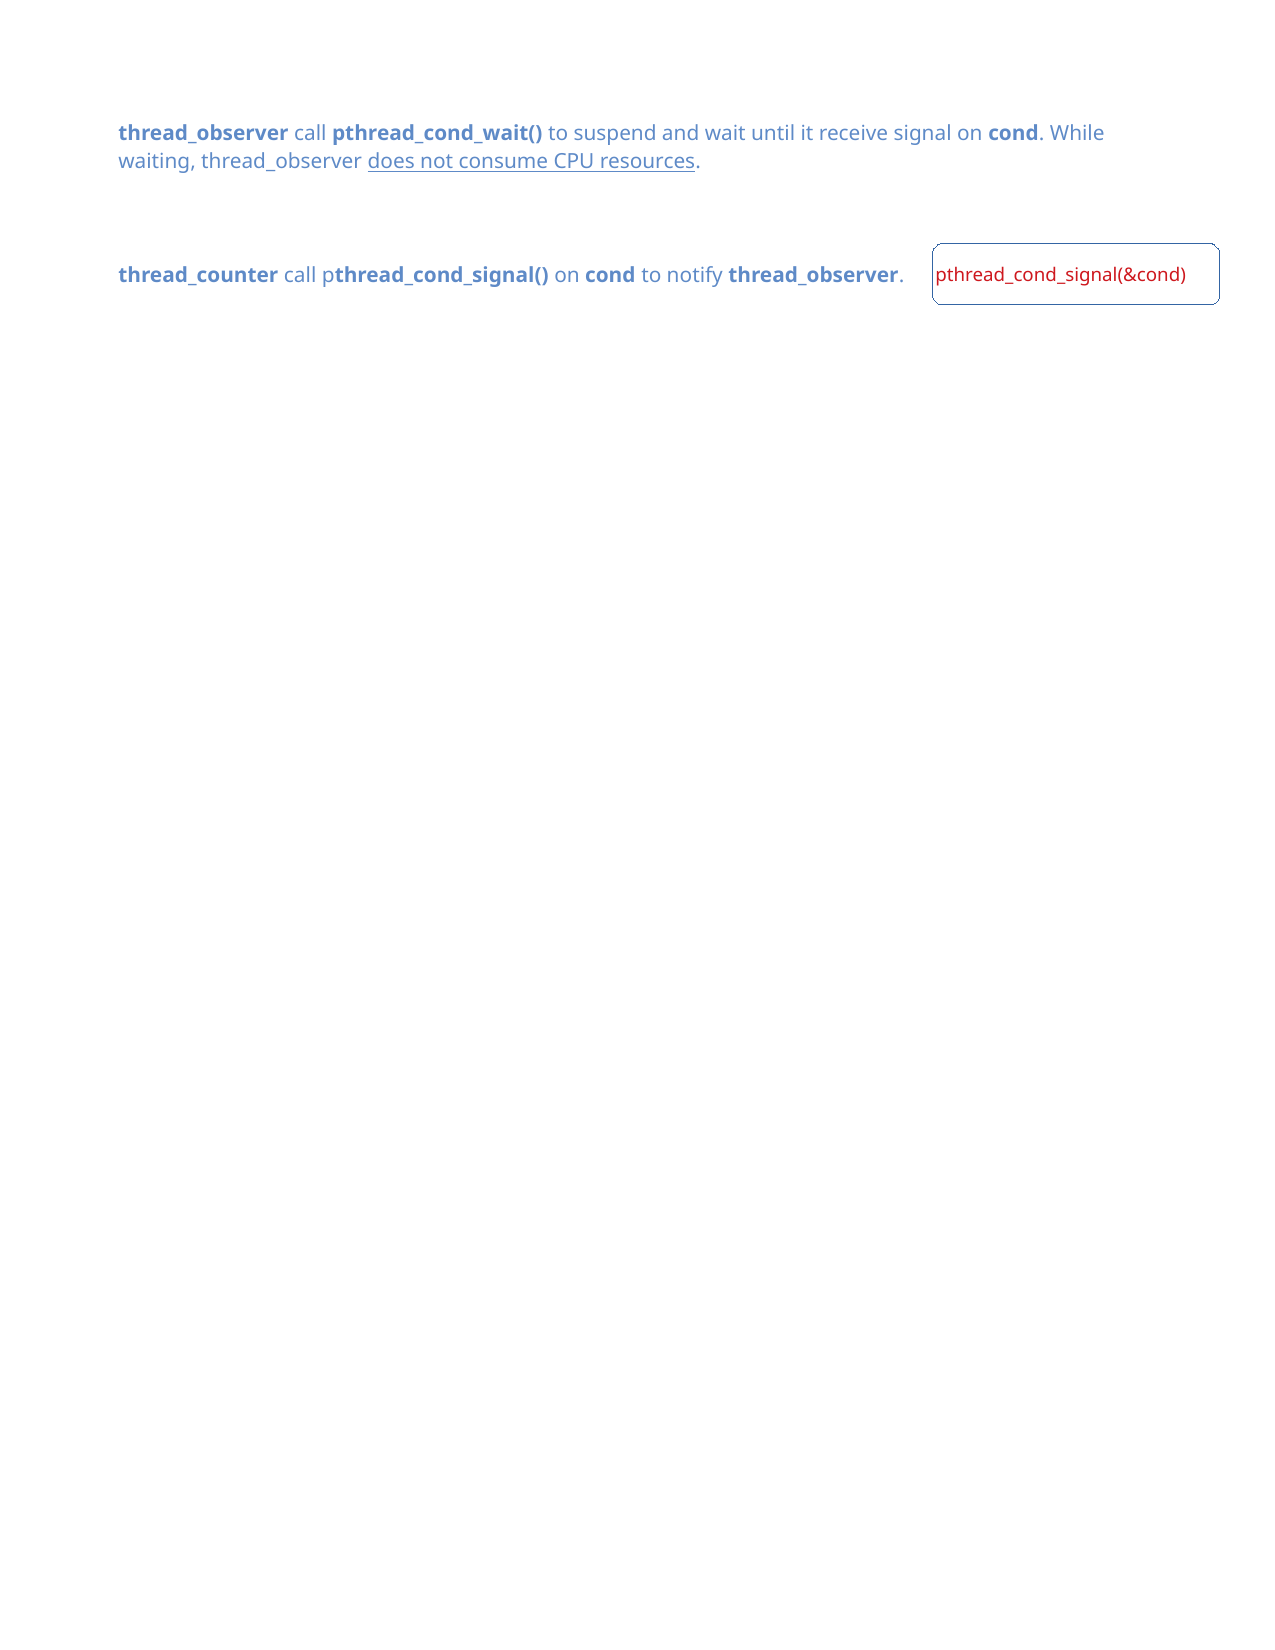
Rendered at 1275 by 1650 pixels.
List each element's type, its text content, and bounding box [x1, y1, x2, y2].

text thread_counter call pthread_cond_signal() on cond to notify thread_observer. [118, 260, 932, 289]
text thread_observer call pthread_cond_wait() to suspend and wait until it receive signal on cond. While waiting, thread_observer does not consume CPU resources. [118, 118, 1157, 175]
